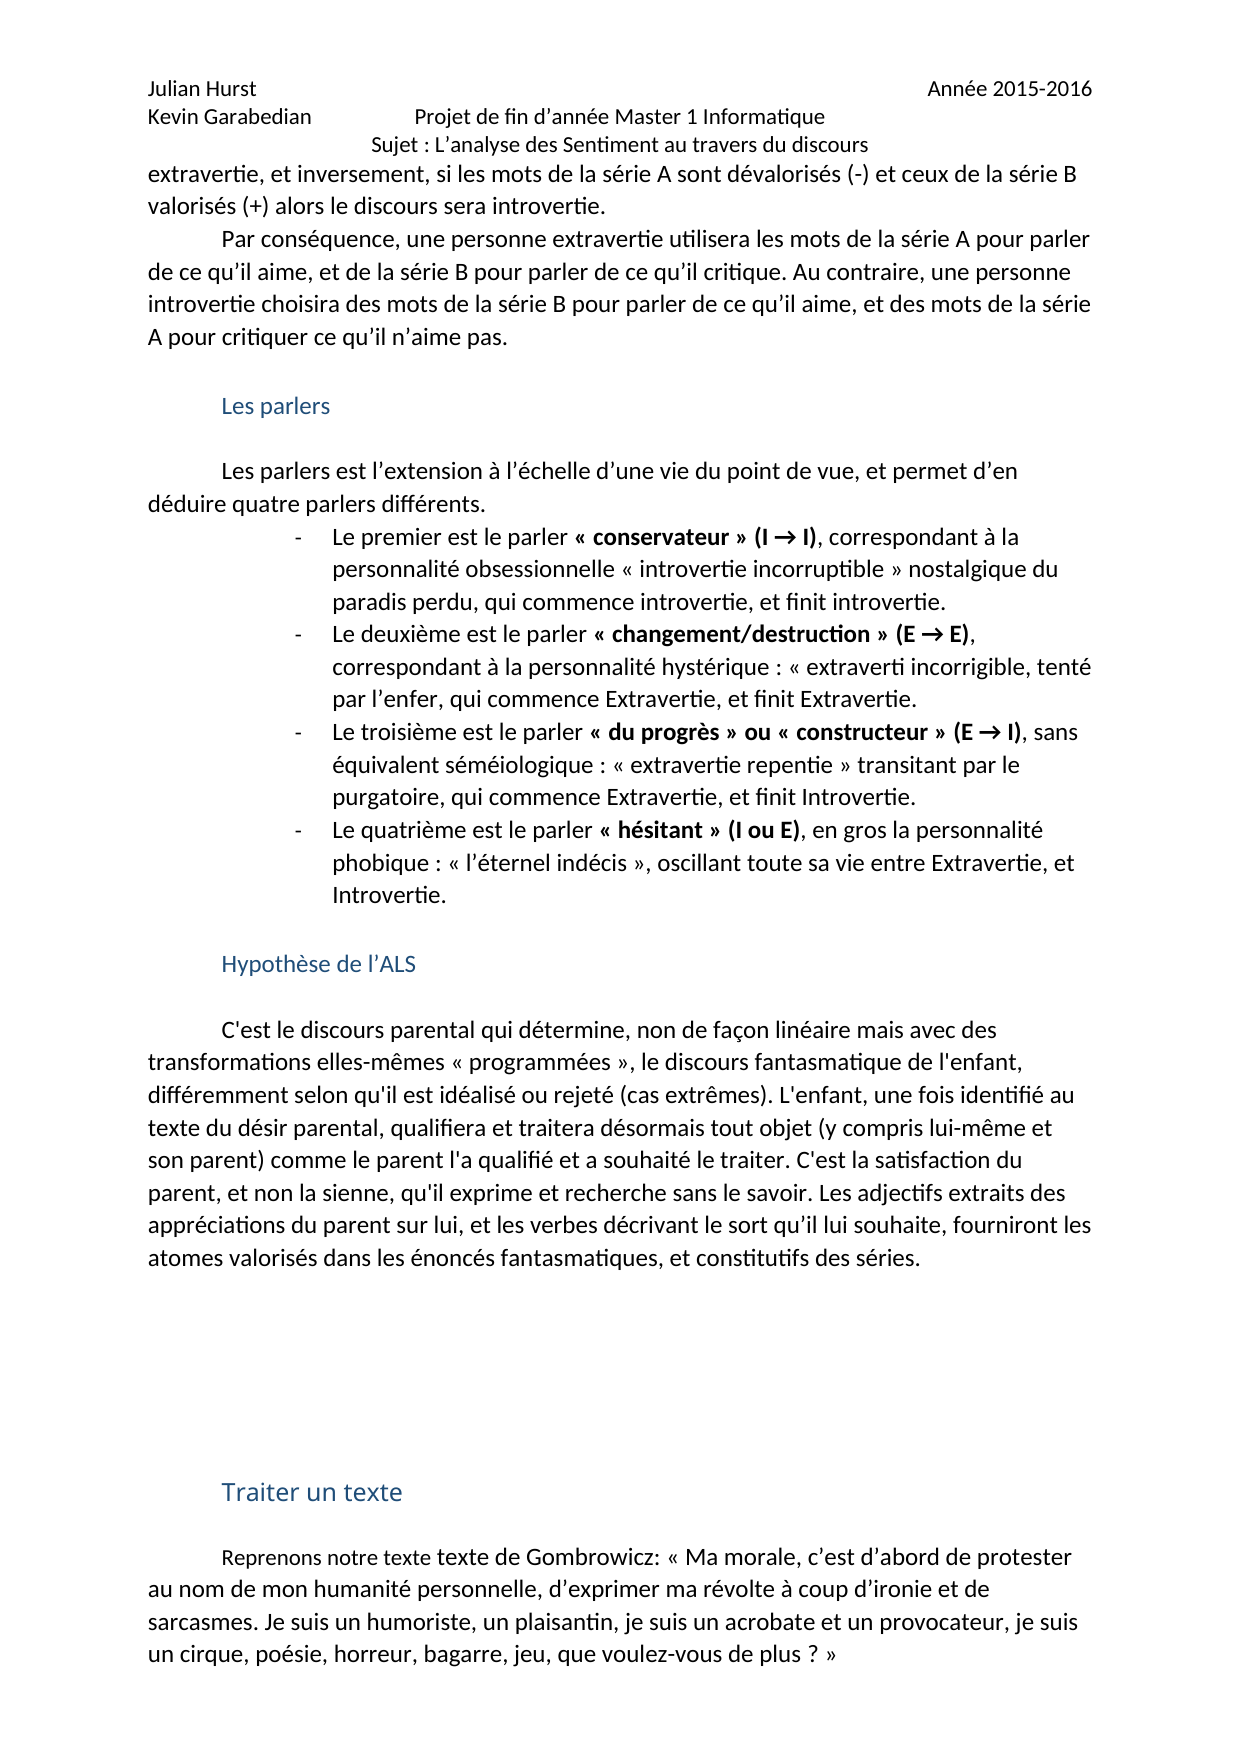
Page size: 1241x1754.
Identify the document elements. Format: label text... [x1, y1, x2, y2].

text C'est le discours parental qui détermine, non de façon linéaire mais avec des transformations elles-mêmes « programmées », le discours fantasmatique de l'enfant, différemment selon qu'il est idéalisé ou rejeté (cas extrêmes). L'enfant, une fois identifié au texte du désir parental, qualifiera et traitera désormais tout objet (y compris lui-même et son parent) comme le parent l'a qualifié et a souhaité le traiter. C'est la satisfaction du parent, et non la sienne, qu'il exprime et recherche sans le savoir. Les adjectifs extraits des appréciations du parent sur lui, et les verbes décrivant le sort qu’il lui souhaite, fourniront les atomes valorisés dans les énoncés fantasmatiques, et constitutifs des séries. [148, 1014, 1093, 1273]
list Le troisième est le parler « du progrès » ou « constructeur » (E → I), sans équivalent séméiologique : « extravertie repentie » transitant par le purgatoire, qui commence Extravertie, et finit Introvertie. [294, 716, 1093, 812]
list Le quatrième est le parler « hésitant » (I ou E), en gros la personnalité phobique : « l’éternel indécis », oscillant toute sa vie entre Extravertie, et Introvertie. [294, 814, 1093, 910]
text Reprenons notre texte texte de Gombrowicz: « Ma morale, c’est d’abord de protester au nom de mon humanité personnelle, d’exprimer ma révolte à coup d’ironie et de sarcasmes. Je suis un humoriste, un plaisantin, je suis un acrobate et un provocateur, je suis un cirque, poésie, horreur, bagarre, jeu, que voulez-vous de plus ? » [148, 1541, 1093, 1669]
text extravertie, et inversement, si les mots de la série A sont dévalorisés (-) et ceux de la série B valorisés (+) alors le discours sera introvertie. [148, 158, 1093, 221]
text Par conséquence, une personne extravertie utilisera les mots de la série A pour parler de ce qu’il aime, et de la série B pour parler de ce qu’il critique. Au contraire, une personne introvertie choisira des mots de la série B pour parler de ce qu’il aime, et des mots de la série A pour critiquer ce qu’il n’aime pas. [148, 223, 1093, 351]
list Le deuxième est le parler « changement/destruction » (E → E), correspondant à la personnalité hystérique : « extraverti incorrigible, tenté par l’enfer, qui commence Extravertie, et finit Extravertie. [294, 618, 1093, 714]
text Les parlers est l’extension à l’échelle d’une vie du point de vue, et permet d’en déduire quatre parlers différents. [148, 455, 1093, 518]
list Le premier est le parler « conservateur » (I → I), correspondant à la personnalité obsessionnelle « introvertie incorruptible » nostalgique du paradis perdu, qui commence introvertie, et finit introvertie. [294, 521, 1093, 616]
subtitle Les parlers [148, 390, 1093, 421]
subtitle Hypothèse de l’ALS [221, 949, 1093, 979]
subtitle Traiter un texte [148, 1474, 1093, 1508]
